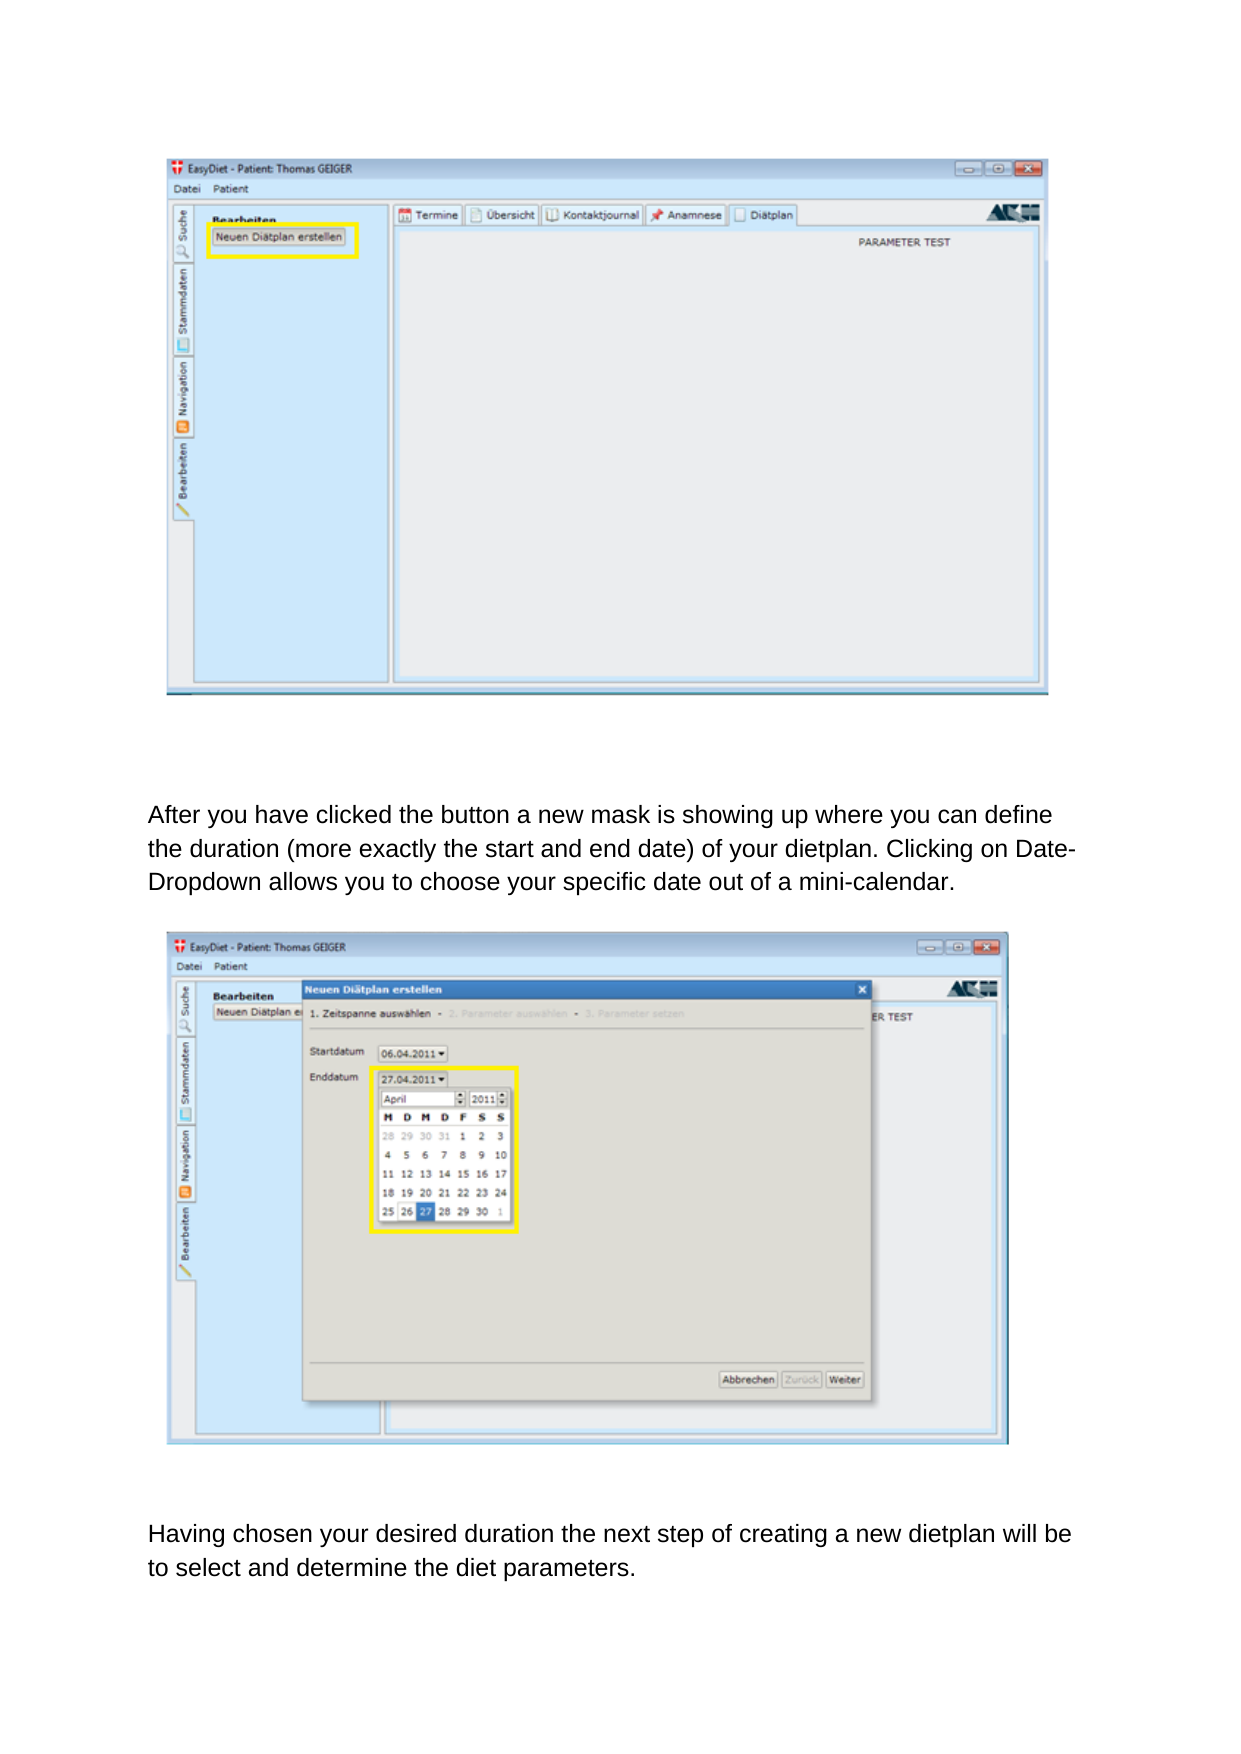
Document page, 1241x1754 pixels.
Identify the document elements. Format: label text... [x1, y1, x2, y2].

text After you have clicked the button a new mask is showing up where you can define the duration (more exactly the start and end date) of your dietplan. Clicking on Date-Dropdown allows you to choose your specific date out of a mini-calendar. [148, 801, 1093, 895]
text Having chosen your desired duration the next step of creating a new dietplan will be to select and determine the diet parameters. [148, 1519, 1093, 1581]
picture [164, 929, 1075, 1486]
picture [164, 156, 1075, 713]
